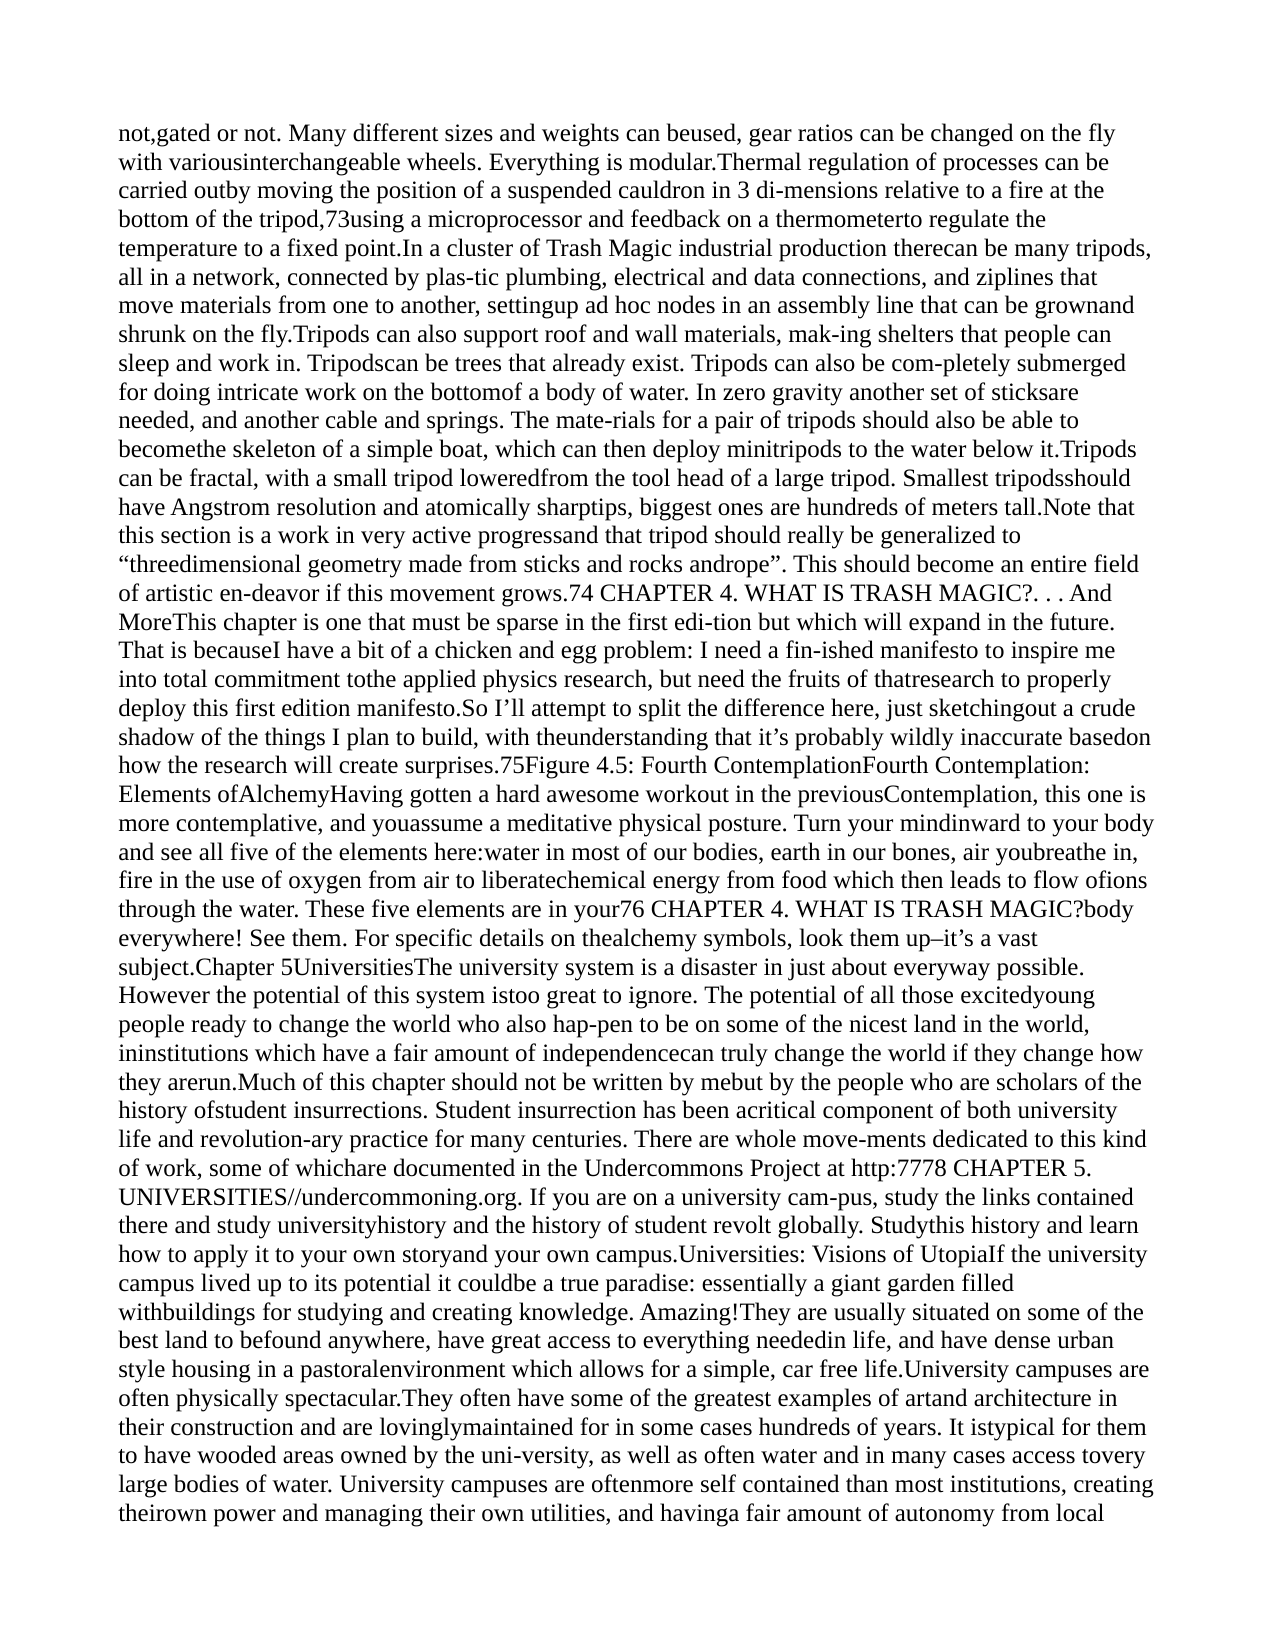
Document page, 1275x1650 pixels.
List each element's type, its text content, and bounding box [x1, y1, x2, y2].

text not,gated or not. Many different sizes and weights can beused, gear ratios can be changed on the fly with variousinterchangeable wheels. Everything is modular.Thermal regulation of processes can be carried outby moving the position of a suspended cauldron in 3 di-mensions relative to a fire at the bottom of the tripod,73using a microprocessor and feedback on a thermometerto regulate the temperature to a fixed point.In a cluster of Trash Magic industrial production therecan be many tripods, all in a network, connected by plas-tic plumbing, electrical and data connections, and ziplines that move materials from one to another, settingup ad hoc nodes in an assembly line that can be grownand shrunk on the fly.Tripods can also support roof and wall materials, mak-ing shelters that people can sleep and work in. Tripodscan be trees that already exist. Tripods can also be com-pletely submerged for doing intricate work on the bottomof a body of water. In zero gravity another set of sticksare needed, and another cable and springs. The mate-rials for a pair of tripods should also be able to becomethe skeleton of a simple boat, which can then deploy minitripods to the water below it.Tripods can be fractal, with a small tripod loweredfrom the tool head of a large tripod. Smallest tripodsshould have Angstrom resolution and atomically sharptips, biggest ones are hundreds of meters tall.Note that this section is a work in very active progressand that tripod should really be generalized to “threedimensional geometry made from sticks and rocks andrope”. This should become an entire field of artistic en-deavor if this movement grows.74 CHAPTER 4. WHAT IS TRASH MAGIC?. . . And MoreThis chapter is one that must be sparse in the first edi-tion but which will expand in the future. That is becauseI have a bit of a chicken and egg problem: I need a fin-ished manifesto to inspire me into total commitment tothe applied physics research, but need the fruits of thatresearch to properly deploy this first edition manifesto.So I’ll attempt to split the difference here, just sketchingout a crude shadow of the things I plan to build, with theunderstanding that it’s probably wildly inaccurate basedon how the research will create surprises.75Figure 4.5: Fourth ContemplationFourth Contemplation: Elements ofAlchemyHaving gotten a hard awesome workout in the previousContemplation, this one is more contemplative, and youassume a meditative physical posture. Turn your mindinward to your body and see all five of the elements here:water in most of our bodies, earth in our bones, air youbreathe in, fire in the use of oxygen from air to liberatechemical energy from food which then leads to flow ofions through the water. These five elements are in your76 CHAPTER 4. WHAT IS TRASH MAGIC?body everywhere! See them. For specific details on thealchemy symbols, look them up–it’s a vast subject.Chapter 5UniversitiesThe university system is a disaster in just about everyway possible. However the potential of this system istoo great to ignore. The potential of all those excitedyoung people ready to change the world who also hap-pen to be on some of the nicest land in the world, ininstitutions which have a fair amount of independencecan truly change the world if they change how they arerun.Much of this chapter should not be written by mebut by the people who are scholars of the history ofstudent insurrections. Student insurrection has been acritical component of both university life and revolution-ary practice for many centuries. There are whole move-ments dedicated to this kind of work, some of whichare documented in the Undercommons Project at http:7778 CHAPTER 5. UNIVERSITIES//undercommoning.org. If you are on a university cam-pus, study the links contained there and study universityhistory and the history of student revolt globally. Studythis history and learn how to apply it to your own storyand your own campus.Universities: Visions of UtopiaIf the university campus lived up to its potential it couldbe a true paradise: essentially a giant garden filled withbuildings for studying and creating knowledge. Amazing!They are usually situated on some of the best land to befound anywhere, have great access to everything neededin life, and have dense urban style housing in a pastoralenvironment which allows for a simple, car free life.University campuses are often physically spectacular.They often have some of the greatest examples of artand architecture in their construction and are lovinglymaintained for in some cases hundreds of years. It istypical for them to have wooded areas owned by the uni-versity, as well as often water and in many cases access tovery large bodies of water. University campuses are oftenmore self contained than most institutions, creating theirown power and managing their own utilities, and havinga fair amount of autonomy from local [118, 118, 1157, 1527]
